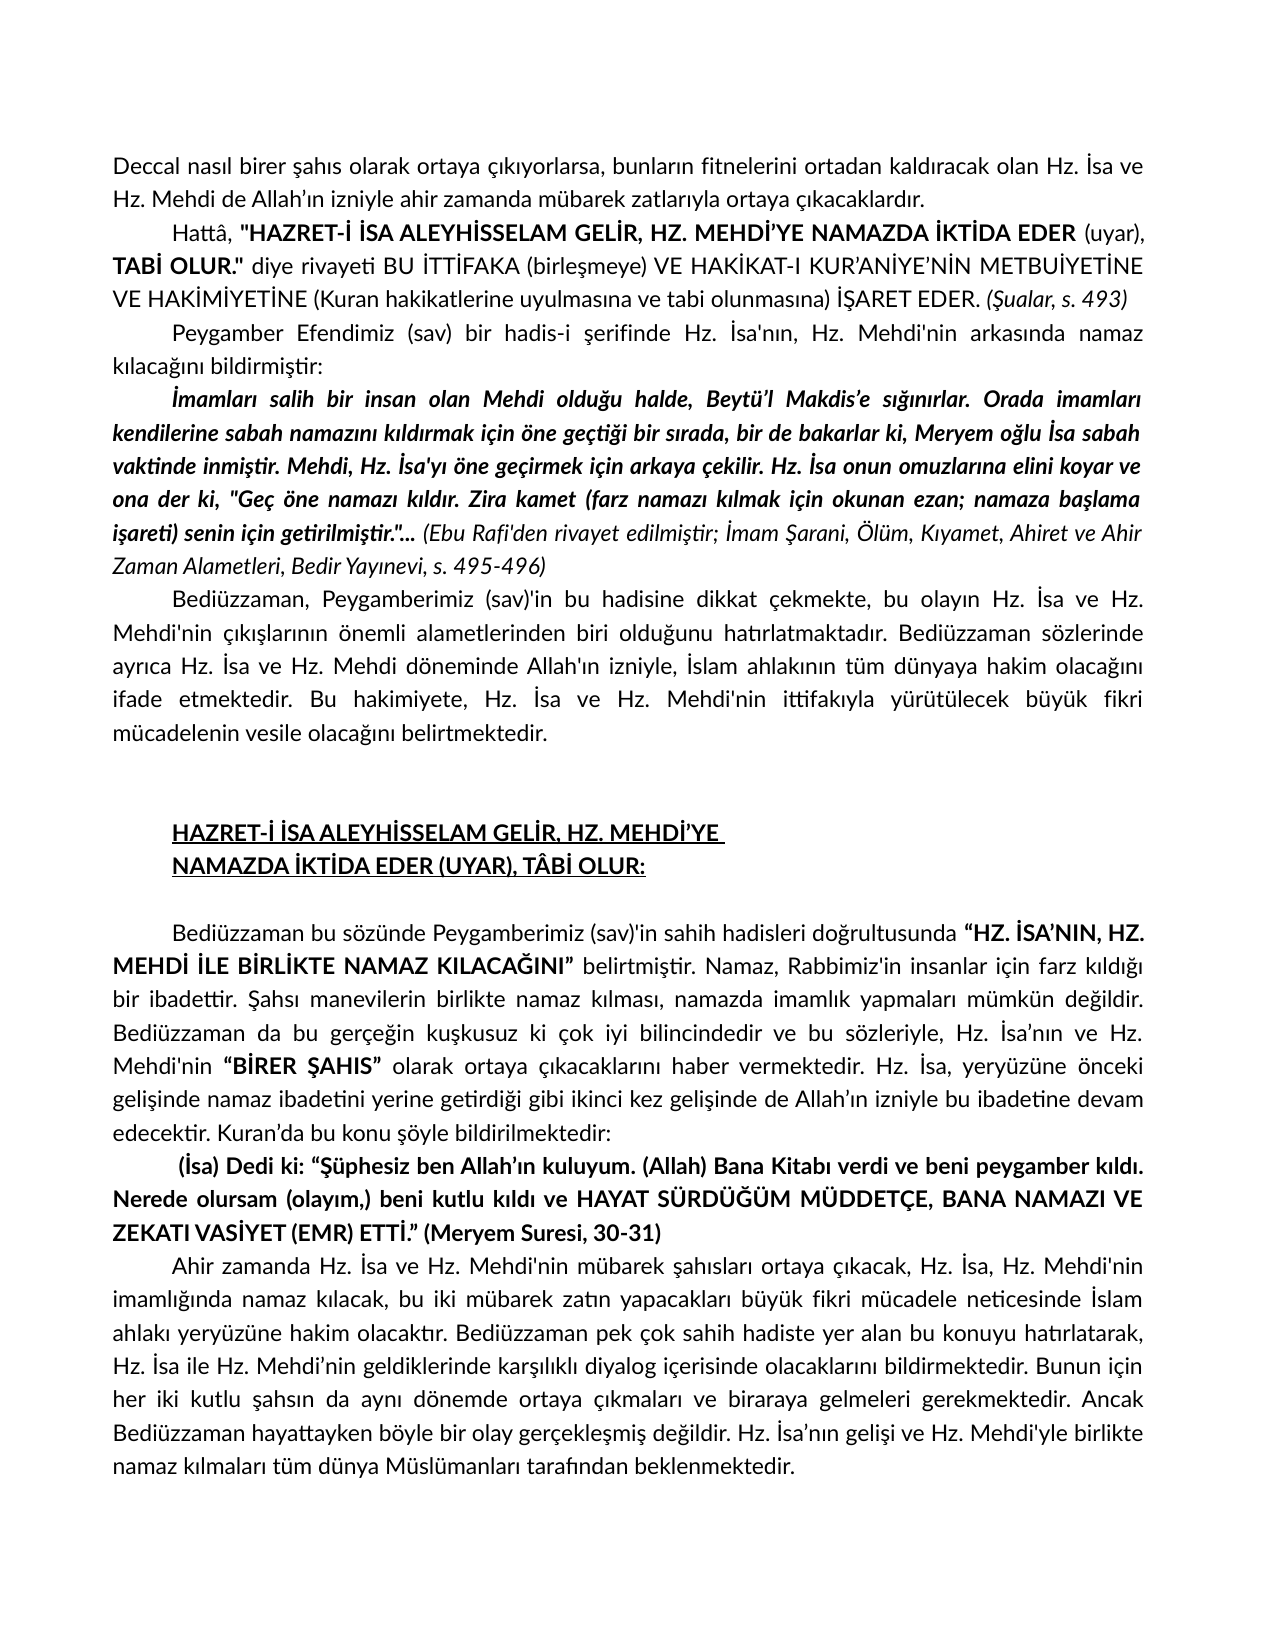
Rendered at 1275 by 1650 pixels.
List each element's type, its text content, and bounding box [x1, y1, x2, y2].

text Bediüzzaman bu sözünde Peygamberimiz (sav)'in sahih hadisleri doğrultusunda “HZ. İSA’NIN, HZ. MEHDİ İLE BİRLİKTE NAMAZ KILACAĞINI” belirtmiştir. Namaz, Rabbimiz'in insanlar için farz kıldığı bir ibadettir. Şahsı manevilerin birlikte namaz kılması, namazda imamlık yapmaları mümkün değildir. Bediüzzaman da bu gerçeğin kuşkusuz ki çok iyi bilincindedir ve bu sözleriyle, Hz. İsa’nın ve Hz. Mehdi'nin “BİRER ŞAHIS” olarak ortaya çıkacaklarını haber vermektedir. Hz. İsa, yeryüzüne önceki gelişinde namaz ibadetini yerine getirdiği gibi ikinci kez gelişinde de Allah’ın izniyle bu ibadetine devam edecektir. Kuran’da bu konu şöyle bildirilmektedir: [112, 914, 1145, 1148]
text NAMAZDA İKTİDA EDER (UYAR), TÂBİ OLUR: [112, 848, 1145, 881]
text (İsa) Dedi ki: “Şüphesiz ben Allah’ın kuluyum. (Allah) Bana Kitabı verdi ve beni peygamber kıldı. Nerede olursam (olayım,) beni kutlu kıldı ve HAYAT SÜRDÜĞÜM MÜDDETÇE, BANA NAMAZI VE ZEKATI VASİYET (EMR) ETTİ.” (Meryem Suresi, 30-31) [112, 1148, 1145, 1248]
text Hattâ, "HAZRET-İ İSA ALEYHİSSELAM GELİR, HZ. MEHDİ’YE NAMAZDA İKTİDA EDER (uyar), TABİ OLUR." diye rivayeti BU İTTİFAKA (birleşmeye) VE HAKİKAT-I KUR’ANİYE’NİN METBUİYETİNE VE HAKİMİYETİNE (Kuran hakikatlerine uyulmasına ve tabi olunmasına) İŞaret eder. (Şualar, s. 493) [112, 214, 1145, 314]
text Deccal nasıl birer şahıs olarak ortaya çıkıyorlarsa, bunların fitnelerini ortadan kaldıracak olan Hz. İsa ve Hz. Mehdi de Allah’ın izniyle ahir zamanda mübarek zatlarıyla ortaya çıkacaklardır. [112, 148, 1145, 214]
text Peygamber Efendimiz (sav) bir hadis-i şerifinde Hz. İsa'nın, Hz. Mehdi'nin arkasında namaz kılacağını bildirmiştir: [112, 314, 1145, 381]
text İmamları salih bir insan olan Mehdi olduğu halde, Beytü’l Makdis’e sığınırlar. Orada imamları kendilerine sabah namazını kıldırmak için öne geçtiği bir sırada, bir de bakarlar ki, Meryem oğlu İsa sabah vaktinde inmiştir. Mehdi, Hz. İsa'yı öne geçirmek için arkaya çekilir. Hz. İsa onun omuzlarına elini koyar ve ona der ki, "Geç öne namazı kıldır. Zira kamet (farz namazı kılmak için okunan ezan; namaza başlama işareti) senin için getirilmiştir."... (Ebu Rafi'den rivayet edilmiştir; İmam Şarani, Ölüm, Kıyamet, Ahiret ve Ahir Zaman Alametleri, Bedir Yayınevi, s. 495-496) [112, 381, 1145, 581]
text Bediüzzaman, Peygamberimiz (sav)'in bu hadisine dikkat çekmekte, bu olayın Hz. İsa ve Hz. Mehdi'nin çıkışlarının önemli alametlerinden biri olduğunu hatırlatmaktadır. Bediüzzaman sözlerinde ayrıca Hz. İsa ve Hz. Mehdi döneminde Allah'ın izniyle, İslam ahlakının tüm dünyaya hakim olacağını ifade etmektedir. Bu hakimiyete, Hz. İsa ve Hz. Mehdi'nin ittifakıyla yürütülecek büyük fikri mücadelenin vesile olacağını belirtmektedir. [112, 581, 1145, 748]
text HAZRET-İ İSA ALEYHİSSELAM GELİR, HZ. MEHDİ’YE [112, 814, 1145, 848]
text Ahir zamanda Hz. İsa ve Hz. Mehdi'nin mübarek şahısları ortaya çıkacak, Hz. İsa, Hz. Mehdi'nin imamlığında namaz kılacak, bu iki mübarek zatın yapacakları büyük fikri mücadele neticesinde İslam ahlakı yeryüzüne hakim olacaktır. Bediüzzaman pek çok sahih hadiste yer alan bu konuyu hatırlatarak, Hz. İsa ile Hz. Mehdi’nin geldiklerinde karşılıklı diyalog içerisinde olacaklarını bildirmektedir. Bunun için her iki kutlu şahsın da aynı dönemde ortaya çıkmaları ve biraraya gelmeleri gerekmektedir. Ancak Bediüzzaman hayattayken böyle bir olay gerçekleşmiş değildir. Hz. İsa’nın gelişi ve Hz. Mehdi'yle birlikte namaz kılmaları tüm dünya Müslümanları tarafından beklenmektedir. [112, 1248, 1145, 1481]
